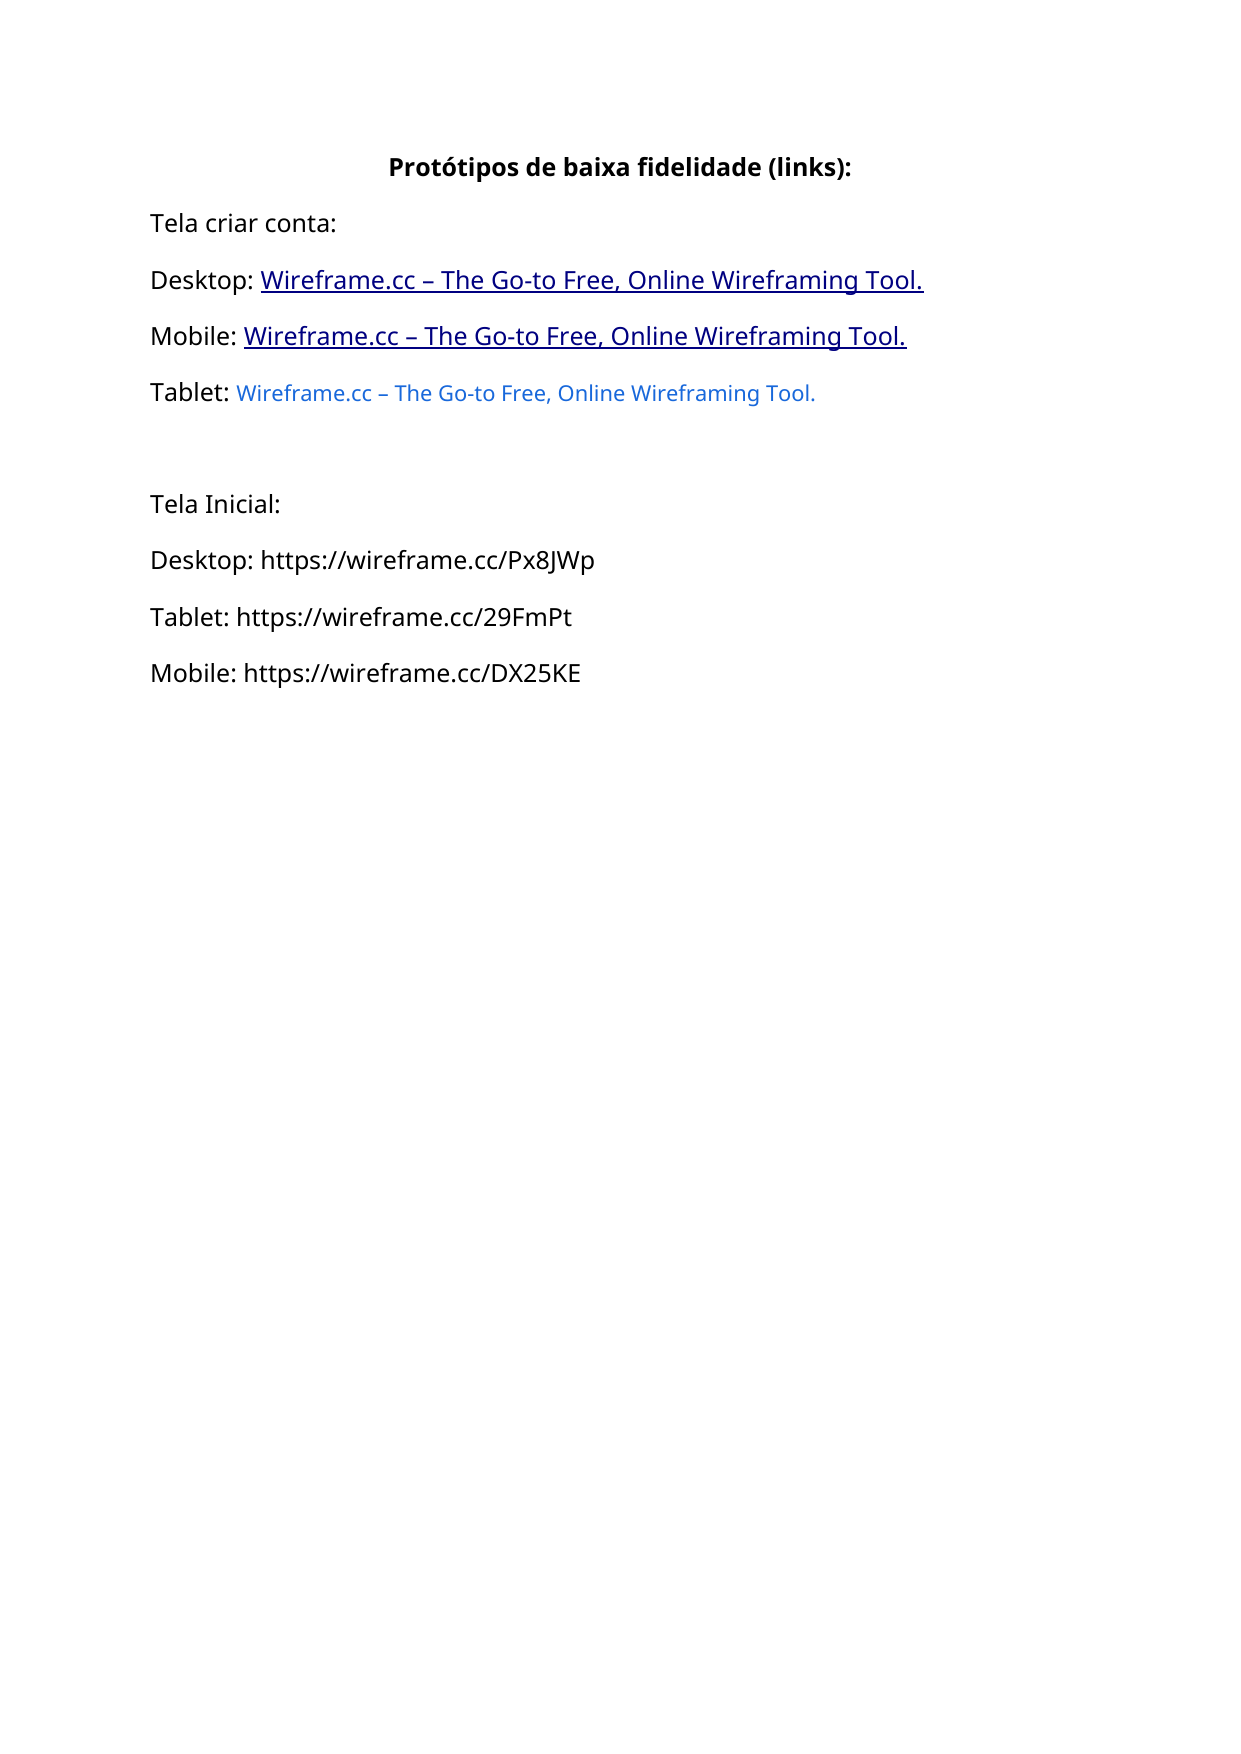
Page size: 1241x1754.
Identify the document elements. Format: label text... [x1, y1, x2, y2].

text Desktop: Wireframe.cc – The Go-to Free, Online Wireframing Tool. [150, 262, 1090, 296]
text Desktop: https://wireframe.cc/Px8JWp [150, 543, 1090, 577]
text Protótipos de baixa fidelidade (links): [150, 150, 1090, 184]
text Tela criar conta: [150, 206, 1090, 240]
text Tela Inicial: [150, 487, 1090, 521]
text Mobile: https://wireframe.cc/DX25KE [150, 655, 1090, 689]
text Mobile: Wireframe.cc – The Go-to Free, Online Wireframing Tool. [150, 318, 1090, 352]
text Tablet: https://wireframe.cc/29FmPt [150, 599, 1090, 633]
text Tablet: Wireframe.cc – The Go-to Free, Online Wireframing Tool. [150, 374, 1090, 409]
